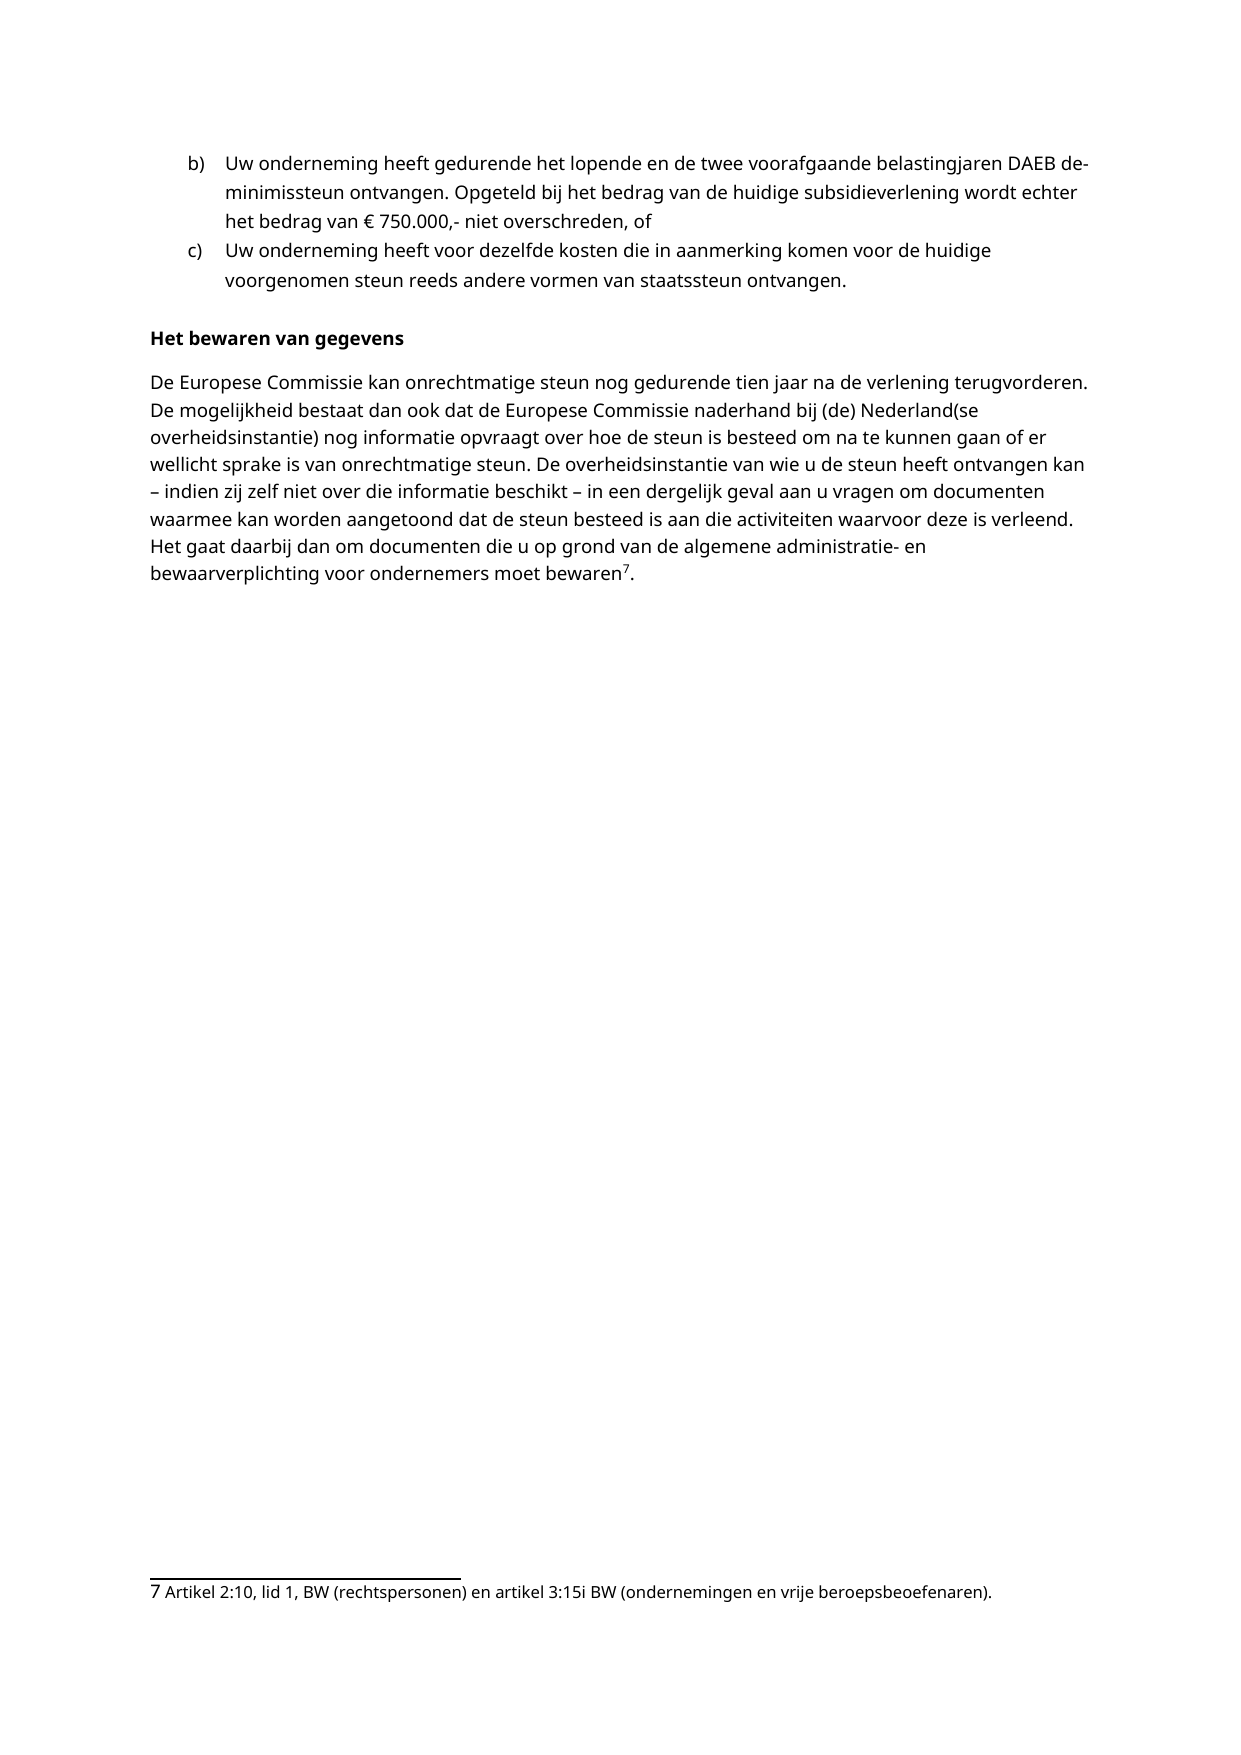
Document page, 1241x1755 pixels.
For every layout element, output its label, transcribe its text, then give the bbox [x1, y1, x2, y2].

text Artikel 2:10, lid 1, BW (rechtspersonen) en artikel 3:15i BW (ondernemingen en vrije beroepsbeoefenaren). [150, 1579, 1090, 1604]
text De Europese Commissie kan onrechtmatige steun nog gedurende tien jaar na de verlening terugvorderen. De mogelijkheid bestaat dan ook dat de Europese Commissie naderhand bij (de) Nederland(se overheidsinstantie) nog informatie opvraagt over hoe de steun is besteed om na te kunnen gaan of er wellicht sprake is van onrechtmatige steun. De overheidsinstantie van wie u de steun heeft ontvangen kan – indien zij zelf niet over die informatie beschikt – in een dergelijk geval aan u vragen om documenten waarmee kan worden aangetoond dat de steun besteed is aan die activiteiten waarvoor deze is verleend. Het gaat daarbij dan om documenten die u op grond van de algemene administratie- en bewaarverplichting voor ondernemers moet bewaren. [150, 369, 1090, 586]
text Het bewaren van gegevens [150, 326, 1090, 351]
list Uw onderneming heeft voor dezelfde kosten die in aanmerking komen voor de huidige voorgenomen steun reeds andere vormen van staatssteun ontvangen. [187, 238, 1090, 293]
list Uw onderneming heeft gedurende het lopende en de twee voorafgaande belastingjaren DAEB de-minimissteun ontvangen. Opgeteld bij het bedrag van de huidige subsidieverlening wordt echter het bedrag van € 750.000,- niet overschreden, of [187, 150, 1090, 234]
